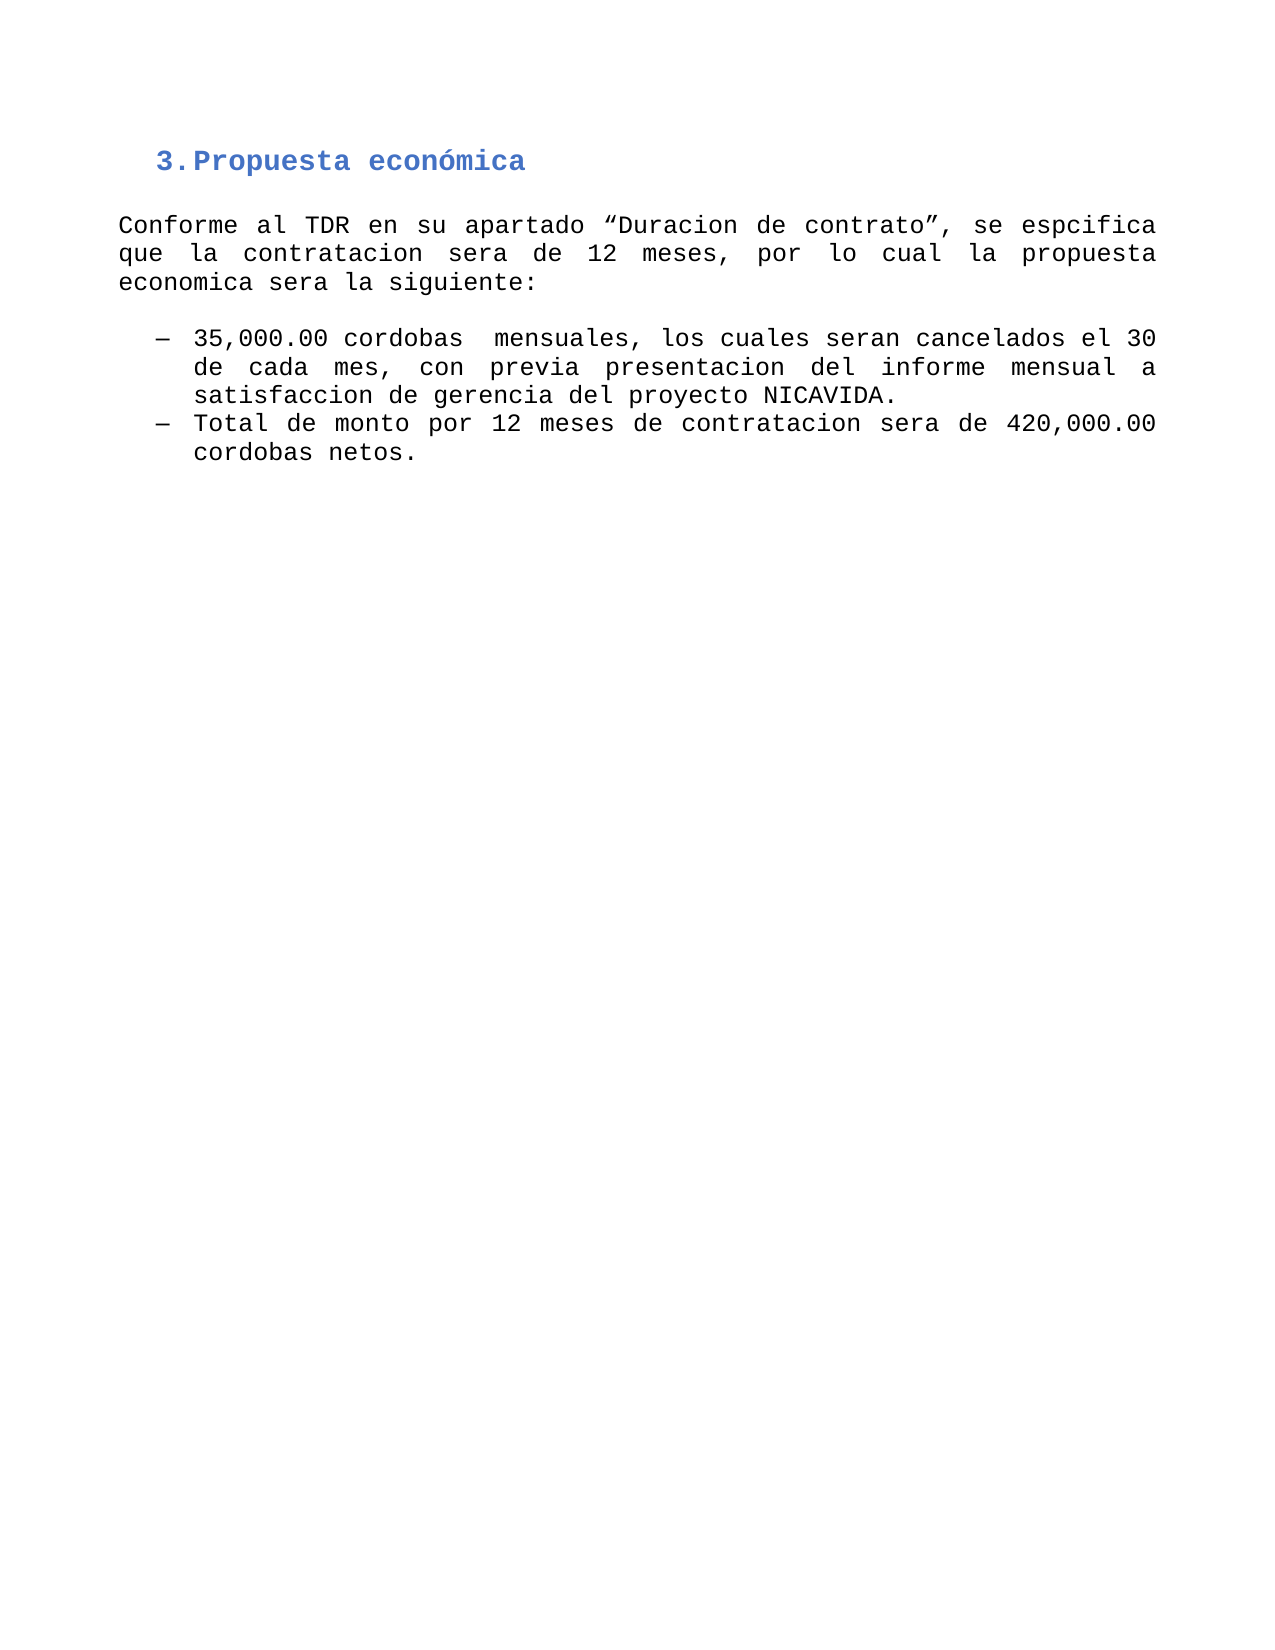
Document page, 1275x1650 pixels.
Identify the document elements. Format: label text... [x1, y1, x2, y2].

list Propuesta económica [156, 146, 1157, 179]
list 35,000.00 cordobas mensuales, los cuales seran cancelados el 30 de cada mes, con previa presentacion del informe mensual a satisfaccion de gerencia del proyecto NICAVIDA. [156, 326, 1157, 411]
list Total de monto por 12 meses de contratacion sera de 420,000.00 cordobas netos. [156, 411, 1157, 467]
text Conforme al TDR en su apartado “Duracion de contrato”, se espcifica que la contratacion sera de 12 meses, por lo cual la propuesta economica sera la siguiente: [118, 212, 1157, 297]
